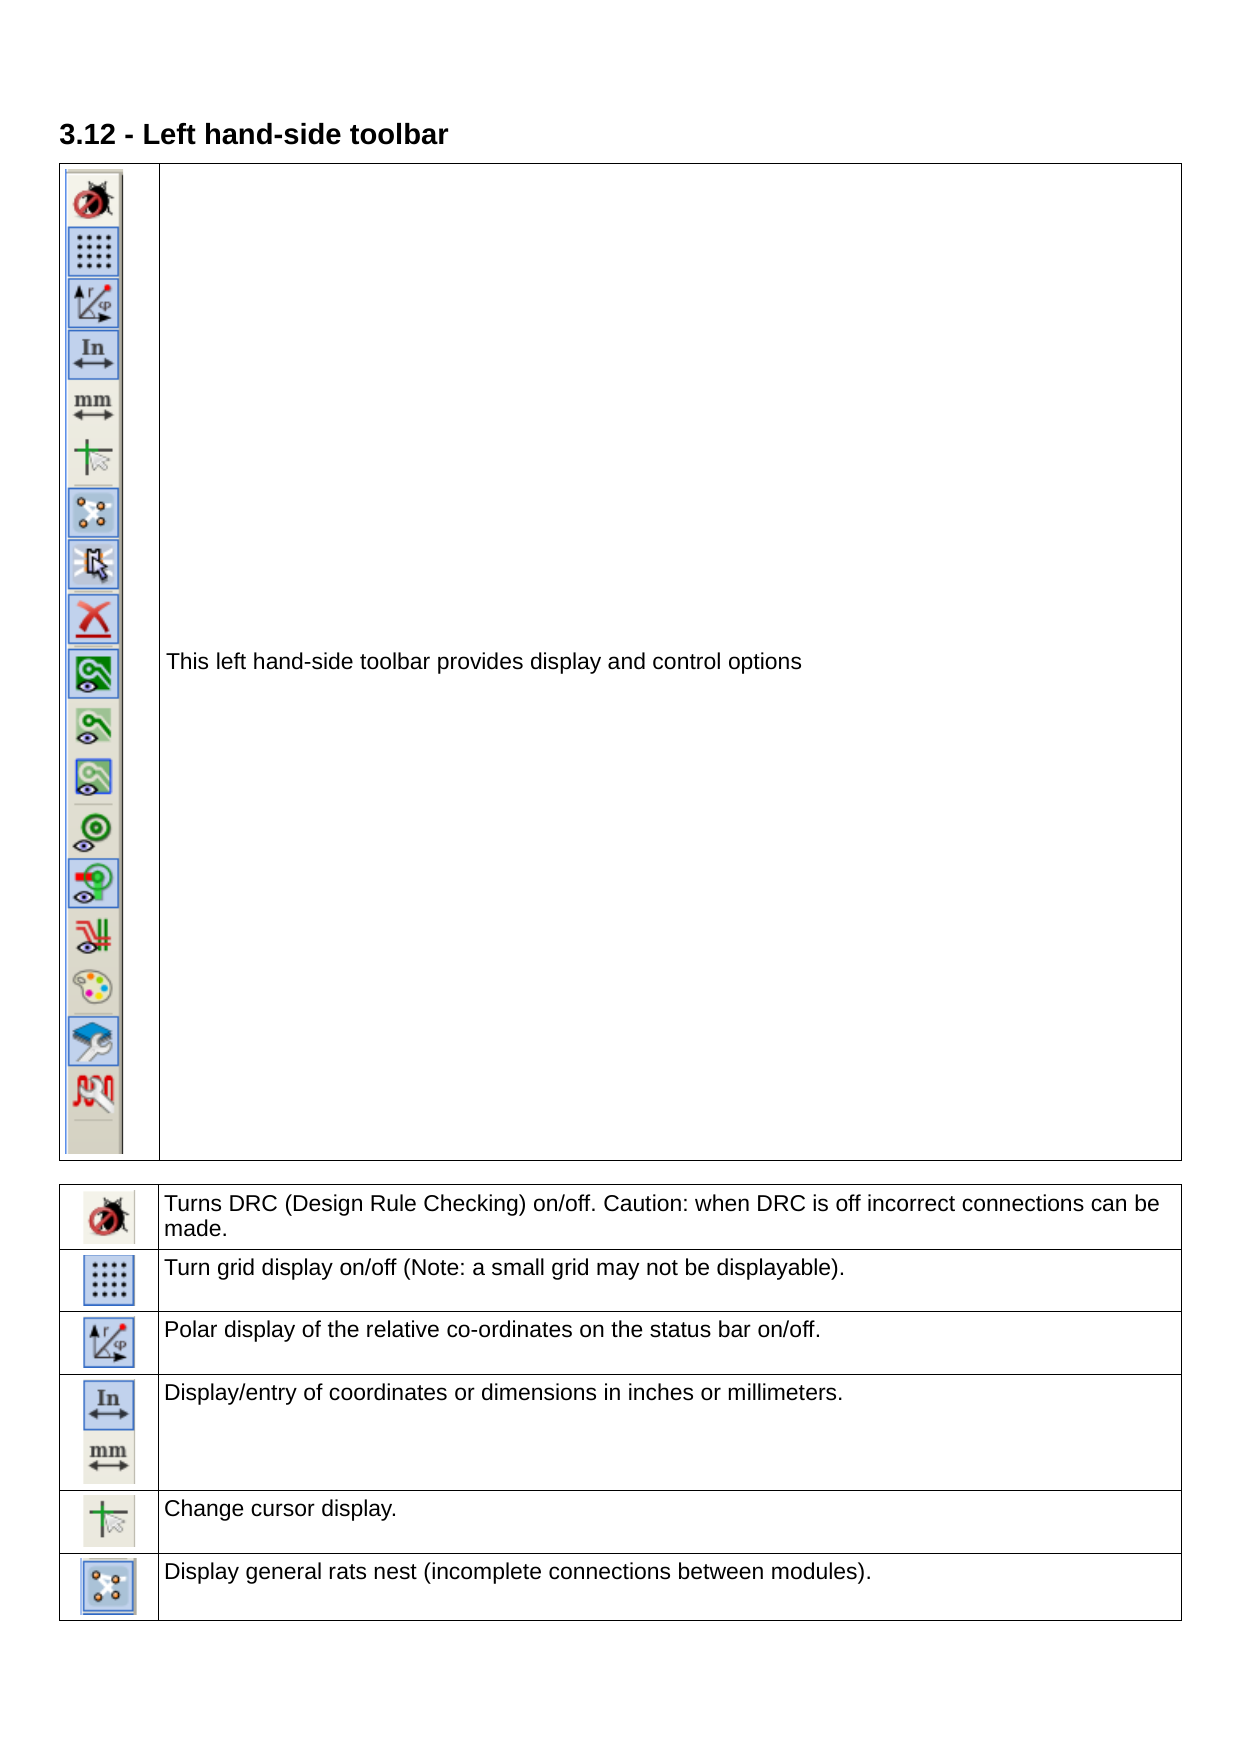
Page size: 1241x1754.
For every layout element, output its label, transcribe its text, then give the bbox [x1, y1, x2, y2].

table_header Turns DRC (Design Rule Checking) on/off. Caution: when DRC is off incorrect connections can be made. [159, 1185, 1181, 1249]
table_cell [60, 1491, 158, 1553]
table_cell [60, 1375, 158, 1490]
subtitle Left hand-side toolbar [59, 118, 1181, 151]
table_header This left hand-side toolbar provides display and control options [160, 164, 1181, 1160]
table_cell Polar display of the relative co-ordinates on the status bar on/off. [159, 1312, 1181, 1374]
table_cell [60, 1554, 158, 1620]
picture [82, 1316, 136, 1368]
picture [82, 1379, 136, 1484]
picture [65, 169, 124, 1154]
table_cell Change cursor display. [159, 1491, 1181, 1553]
picture [82, 1190, 136, 1244]
table_cell [60, 1250, 158, 1311]
table_header [60, 164, 159, 1160]
picture [82, 1255, 136, 1306]
table_cell [60, 1312, 158, 1374]
table_cell Display general rats nest (incomplete connections between modules). [159, 1554, 1181, 1620]
table_cell Display/entry of coordinates or dimensions in inches or millimeters. [159, 1375, 1181, 1490]
table_cell Turn grid display on/off (Note: a small grid may not be displayable). [159, 1250, 1181, 1311]
picture [82, 1495, 136, 1547]
table_header [60, 1185, 158, 1249]
picture [80, 1558, 137, 1615]
